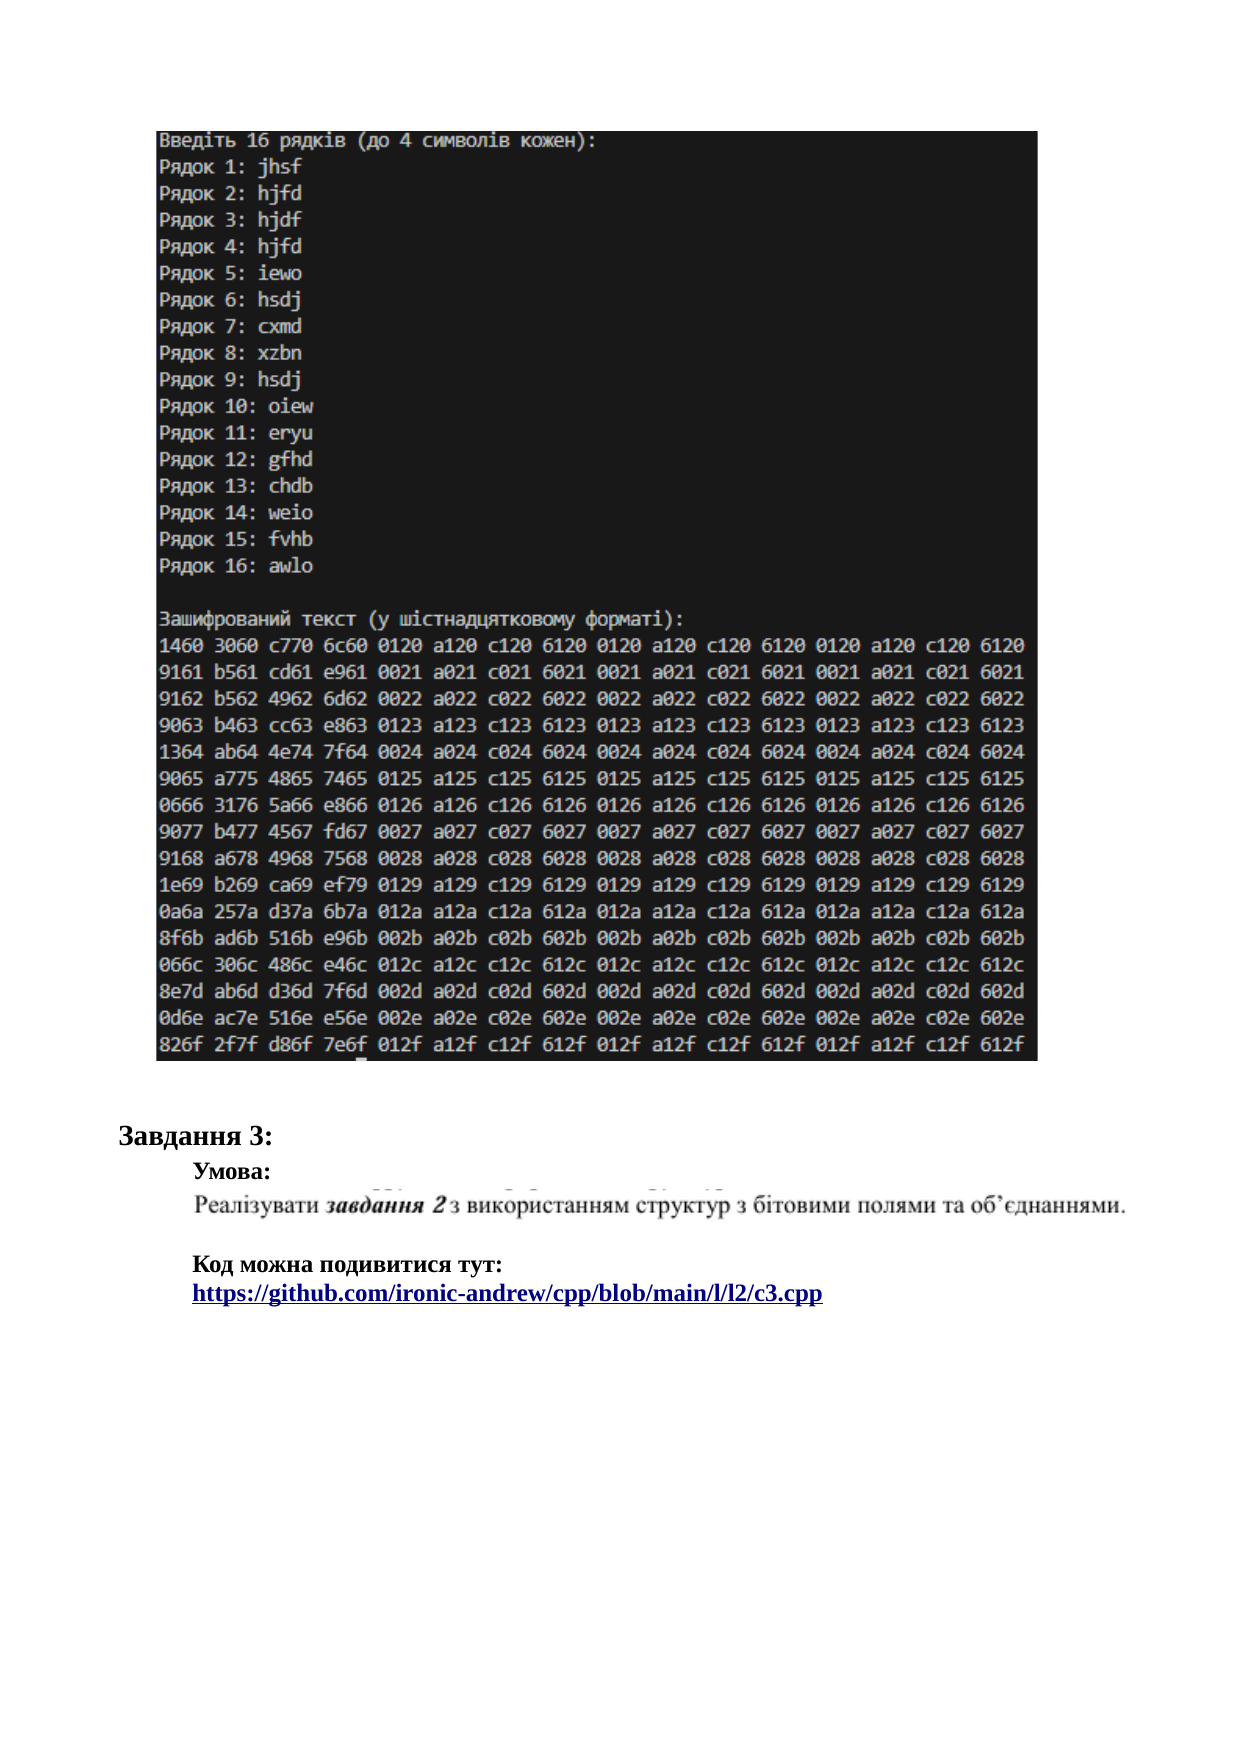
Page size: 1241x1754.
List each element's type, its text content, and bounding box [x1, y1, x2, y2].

text Умова: [118, 1152, 1122, 1185]
picture [192, 1189, 1130, 1221]
text Завдання 3: [118, 1118, 1122, 1152]
text Код можна подивитися тут: https://github.com/ironic-andrew/cpp/blob/main/l/l2/c3.cpp [118, 1249, 1122, 1307]
picture [156, 131, 1038, 1061]
